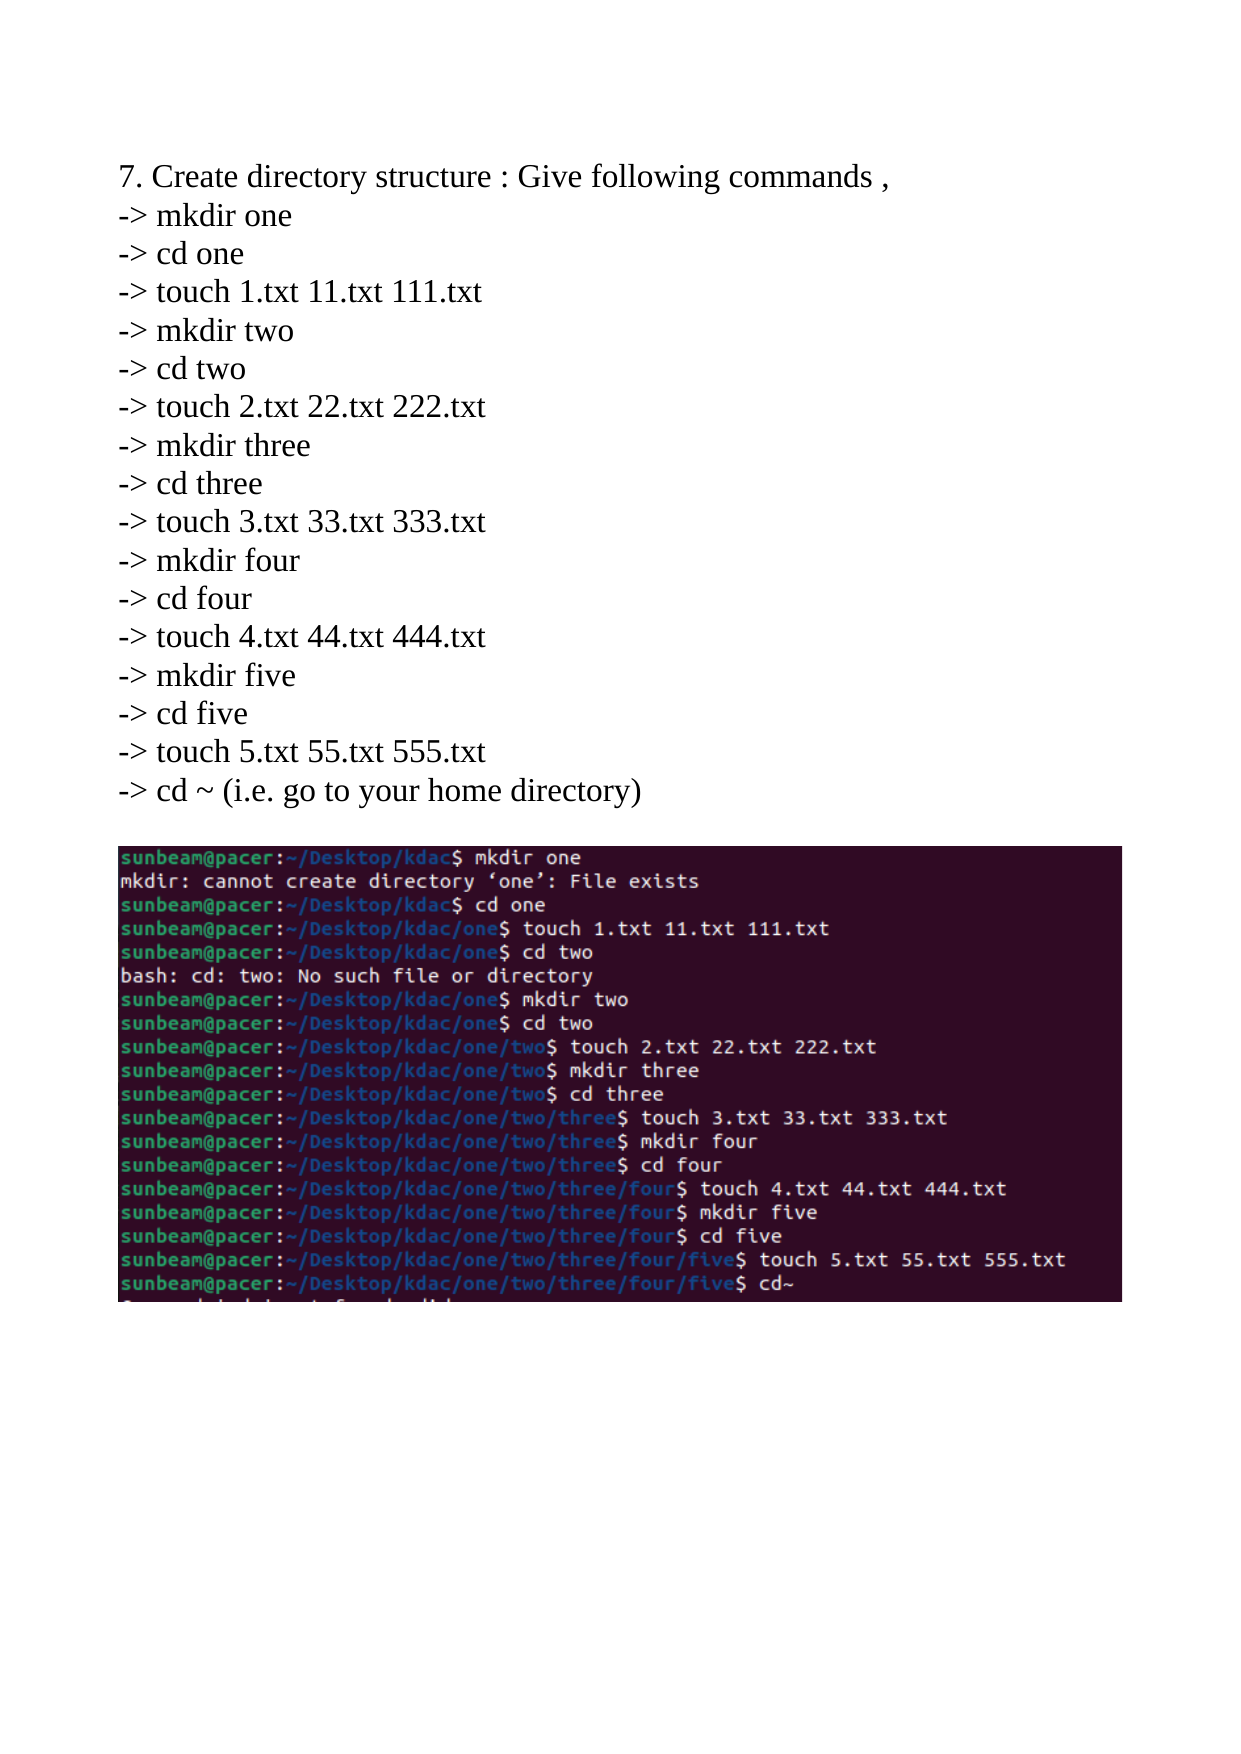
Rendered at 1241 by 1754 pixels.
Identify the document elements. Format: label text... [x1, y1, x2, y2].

text -> touch 5.txt 55.txt 555.txt [118, 731, 1122, 770]
text -> cd ~ (i.e. go to your home directory) [118, 770, 1122, 808]
text -> mkdir two [118, 310, 1122, 348]
picture [118, 846, 1123, 1302]
text -> mkdir three [118, 425, 1122, 463]
text 7. Create directory structure : Give following commands , [118, 156, 1122, 195]
text -> mkdir five [118, 655, 1122, 693]
text -> mkdir one [118, 195, 1122, 233]
text -> cd one [118, 233, 1122, 271]
text -> touch 1.txt 11.txt 111.txt [118, 271, 1122, 310]
text -> cd two [118, 348, 1122, 386]
text -> mkdir four [118, 540, 1122, 578]
text -> cd five [118, 693, 1122, 731]
text -> cd four [118, 578, 1122, 616]
text -> touch 4.txt 44.txt 444.txt [118, 616, 1122, 655]
text -> touch 3.txt 33.txt 333.txt [118, 501, 1122, 540]
text -> cd three [118, 463, 1122, 501]
text -> touch 2.txt 22.txt 222.txt [118, 386, 1122, 425]
